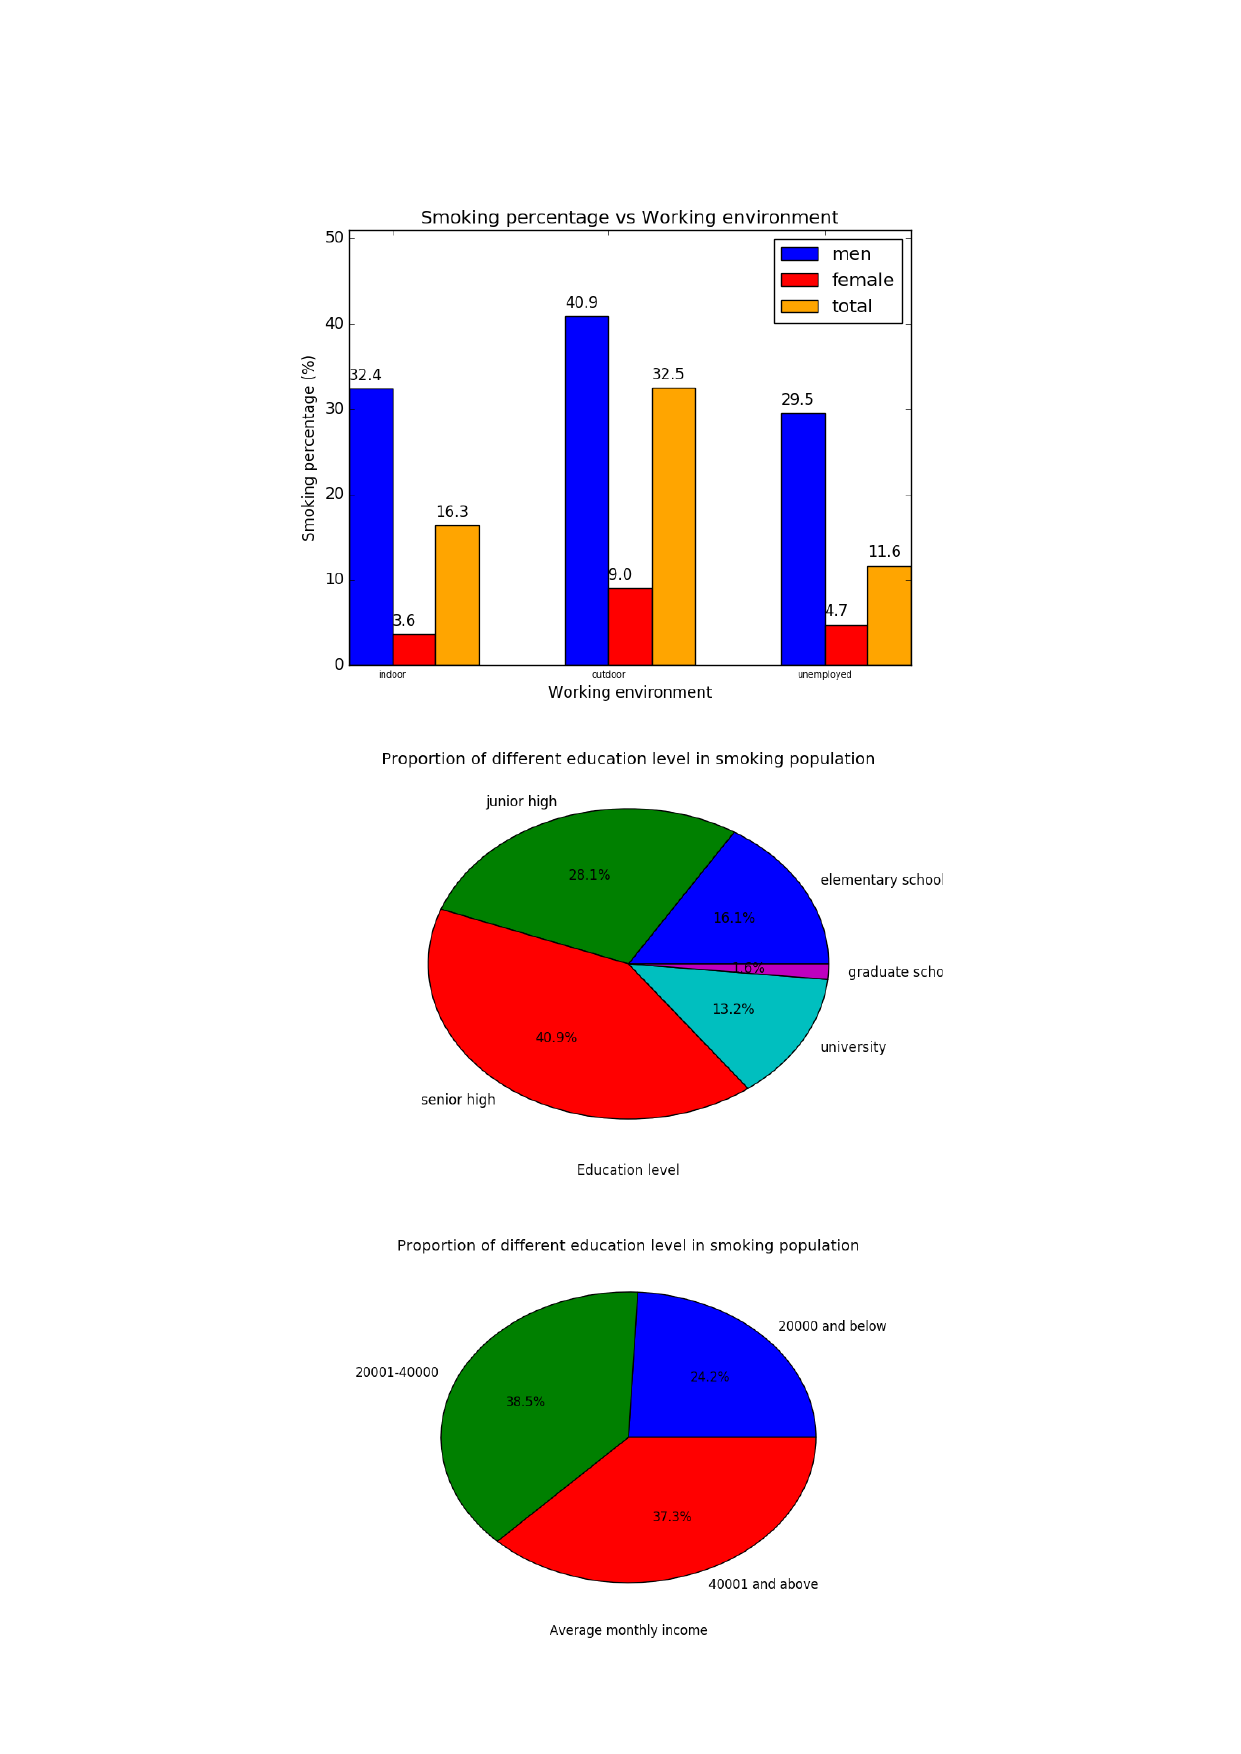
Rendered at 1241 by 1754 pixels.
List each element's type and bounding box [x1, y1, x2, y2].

picture [318, 1210, 923, 1664]
picture [258, 175, 983, 719]
picture [297, 721, 943, 1206]
